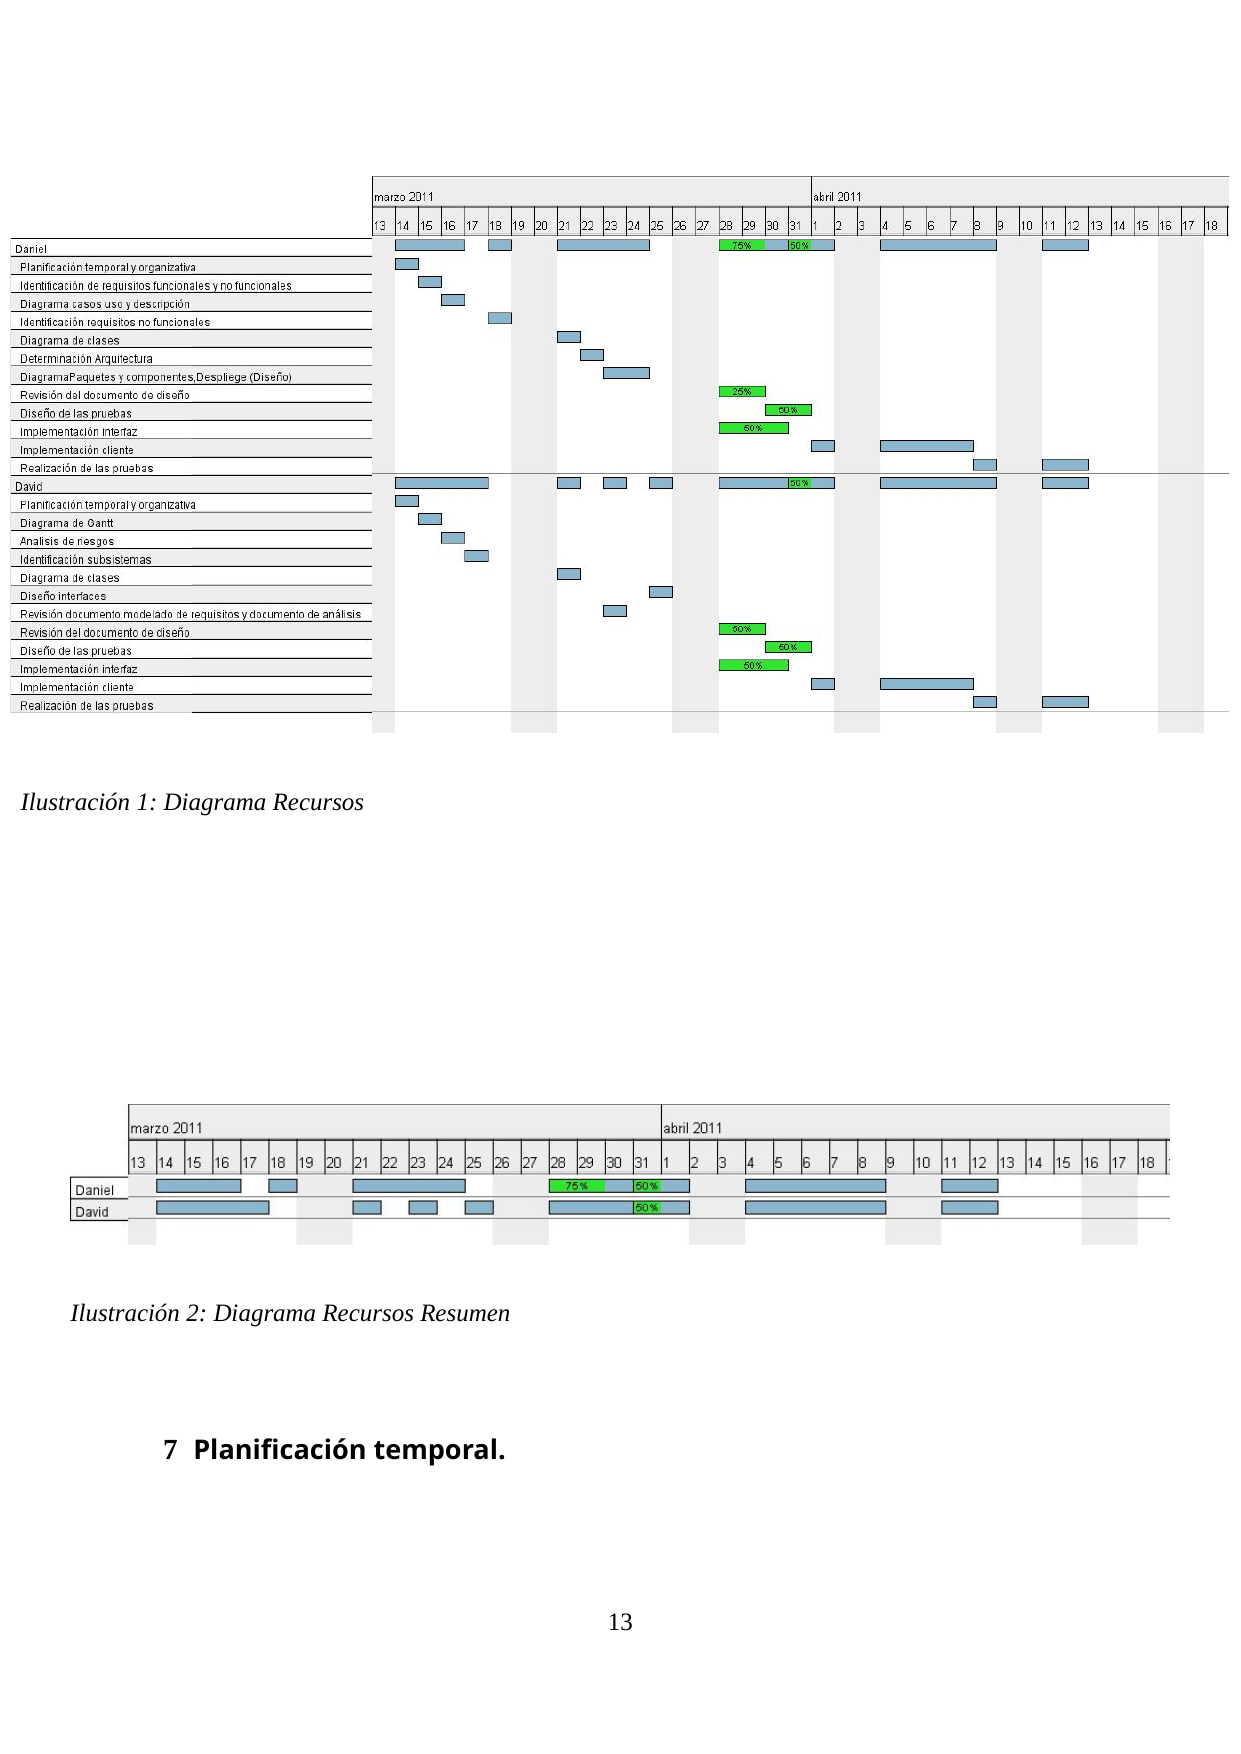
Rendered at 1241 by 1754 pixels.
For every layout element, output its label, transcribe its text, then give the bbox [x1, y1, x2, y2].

picture [70, 1104, 1170, 1245]
text Ilustración 2: Diagrama Recursos Resumen [70, 1298, 1170, 1327]
subtitle Planificación temporal. [156, 1431, 1122, 1468]
picture [10, 176, 1230, 733]
text Ilustración 1: Diagrama Recursos [20, 787, 1220, 815]
